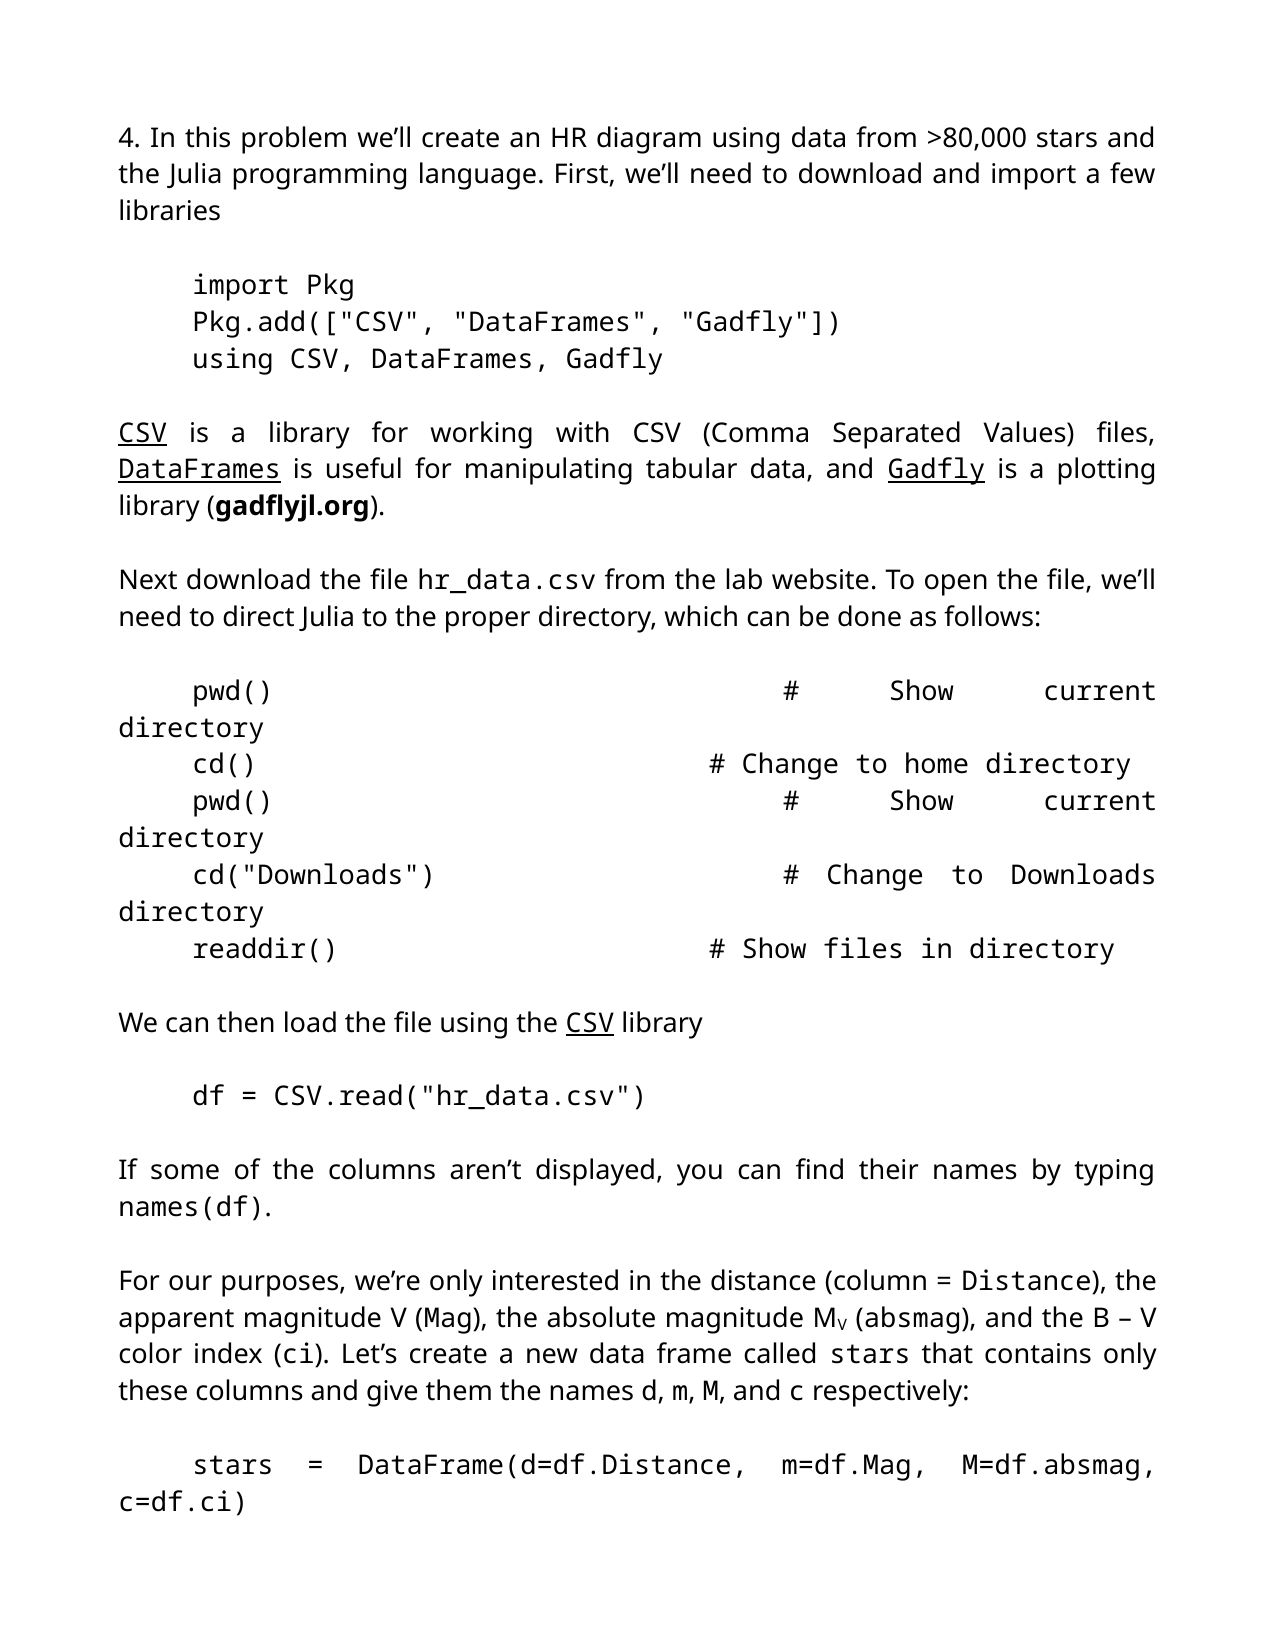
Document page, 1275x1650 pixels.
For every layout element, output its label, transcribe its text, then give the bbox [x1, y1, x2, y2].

text cd("Downloads") # Change to Downloads directory [118, 856, 1157, 929]
text using CSV, DataFrames, Gadfly [118, 339, 1157, 376]
text pwd() # Show current directory [118, 671, 1157, 745]
text df = CSV.read("hr_data.csv") [118, 1077, 1157, 1114]
text Next download the file hr_data.csv from the lab website. To open the file, we’ll need to direct Julia to the proper directory, which can be done as follows: [118, 561, 1157, 634]
text cd() # Change to home directory [118, 745, 1157, 782]
text readdir() # Show files in directory [118, 929, 1157, 966]
text stars = DataFrame(d=df.Distance, m=df.Mag, M=df.absmag, c=df.ci) [118, 1446, 1157, 1519]
text CSV is a library for working with CSV (Comma Separated Values) files, DataFrames is useful for manipulating tabular data, and Gadfly is a plotting library (gadflyjl.org). [118, 413, 1157, 524]
text pwd() # Show current directory [118, 782, 1157, 856]
text import Pkg [118, 266, 1157, 302]
text Pkg.add(["CSV", "DataFrames", "Gadfly"]) [118, 302, 1157, 339]
text We can then load the file using the CSV library [118, 1003, 1157, 1040]
text 4. In this problem we’ll create an HR diagram using data from >80,000 stars and the Julia programming language. First, we’ll need to download and import a few libraries [118, 118, 1157, 229]
text For our purposes, we’re only interested in the distance (column = Distance), the apparent magnitude V (Mag), the absolute magnitude MV (absmag), and the B – V color index (ci). Let’s create a new data frame called stars that contains only these columns and give them the names d, m, M, and c respectively: [118, 1261, 1157, 1409]
text If some of the columns aren’t displayed, you can find their names by typing names(df). [118, 1151, 1157, 1224]
